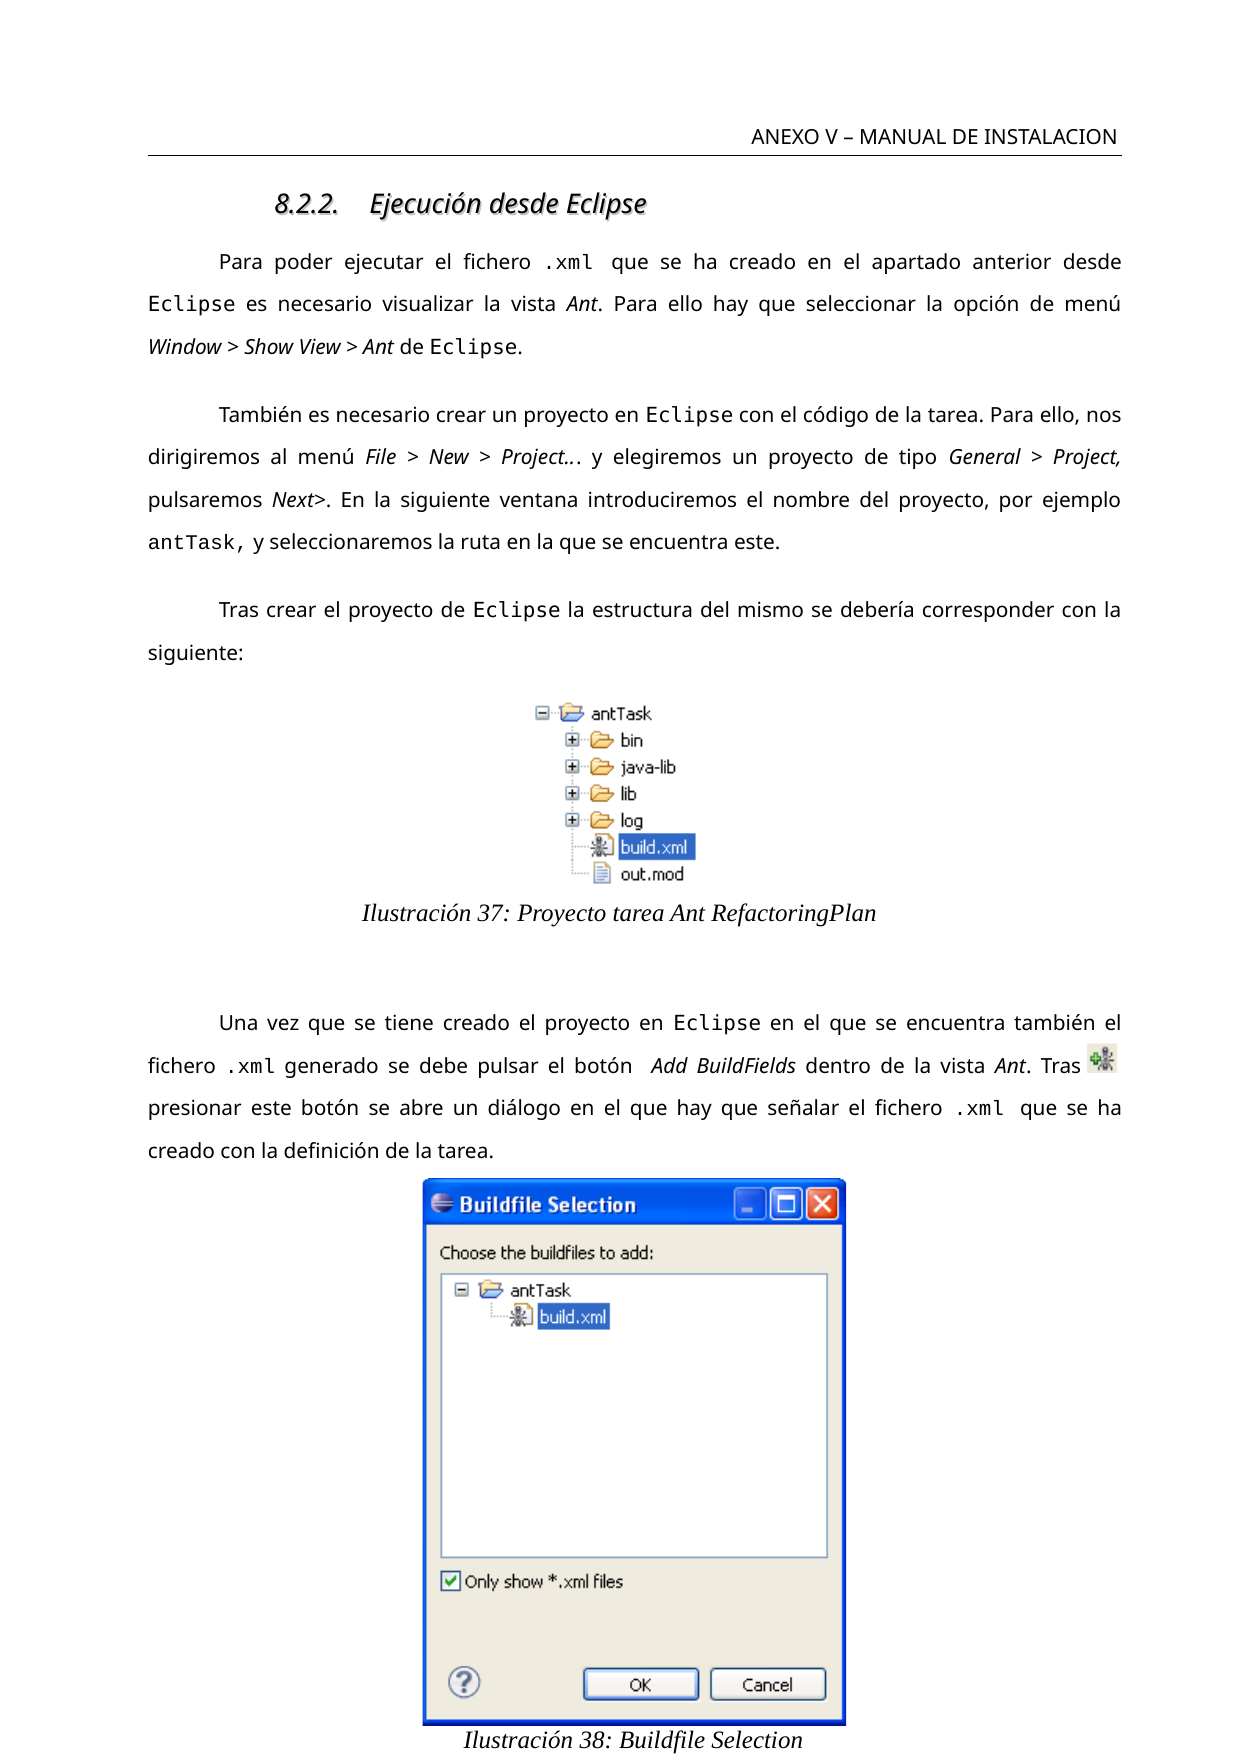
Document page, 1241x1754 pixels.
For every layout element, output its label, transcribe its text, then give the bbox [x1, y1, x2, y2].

picture [422, 1178, 847, 1726]
subtitle Ejecución desde Eclipse [339, 185, 1122, 222]
text Ilustración 38: Buildfile Selection [422, 1726, 846, 1754]
text Tras crear el proyecto de Eclipse la estructura del mismo se debería corresponder con la siguiente: [148, 595, 1122, 666]
text Ilustración 37: Proyecto tarea Ant RefactoringPlan [300, 706, 940, 926]
text Una vez que se tiene creado el proyecto en Eclipse en el que se encuentra también el fichero .xml generado se debe pulsar el botón Add BuildFields dentro de la vista Ant. Tras presionar este botón se abre un diálogo en el que hay que señalar el fichero .xml que se ha creado con la definición de la tarea. [148, 1008, 1122, 1165]
picture [520, 693, 720, 898]
text Para poder ejecutar el fichero .xml que se ha creado en el apartado anterior desde Eclipse es necesario visualizar la vista Ant. Para ello hay que seleccionar la opción de menú Window > Show View > Ant de Eclipse. [148, 247, 1122, 361]
text También es necesario crear un proyecto en Eclipse con el código de la tarea. Para ello, nos dirigiremos al menú File > New > Project... y elegiremos un proyecto de tipo General > Project, pulsaremos Next>. En la siguiente ventana introduciremos el nombre del proyecto, por ejemplo antTask, y seleccionaremos la ruta en la que se encuentra este. [148, 400, 1122, 556]
